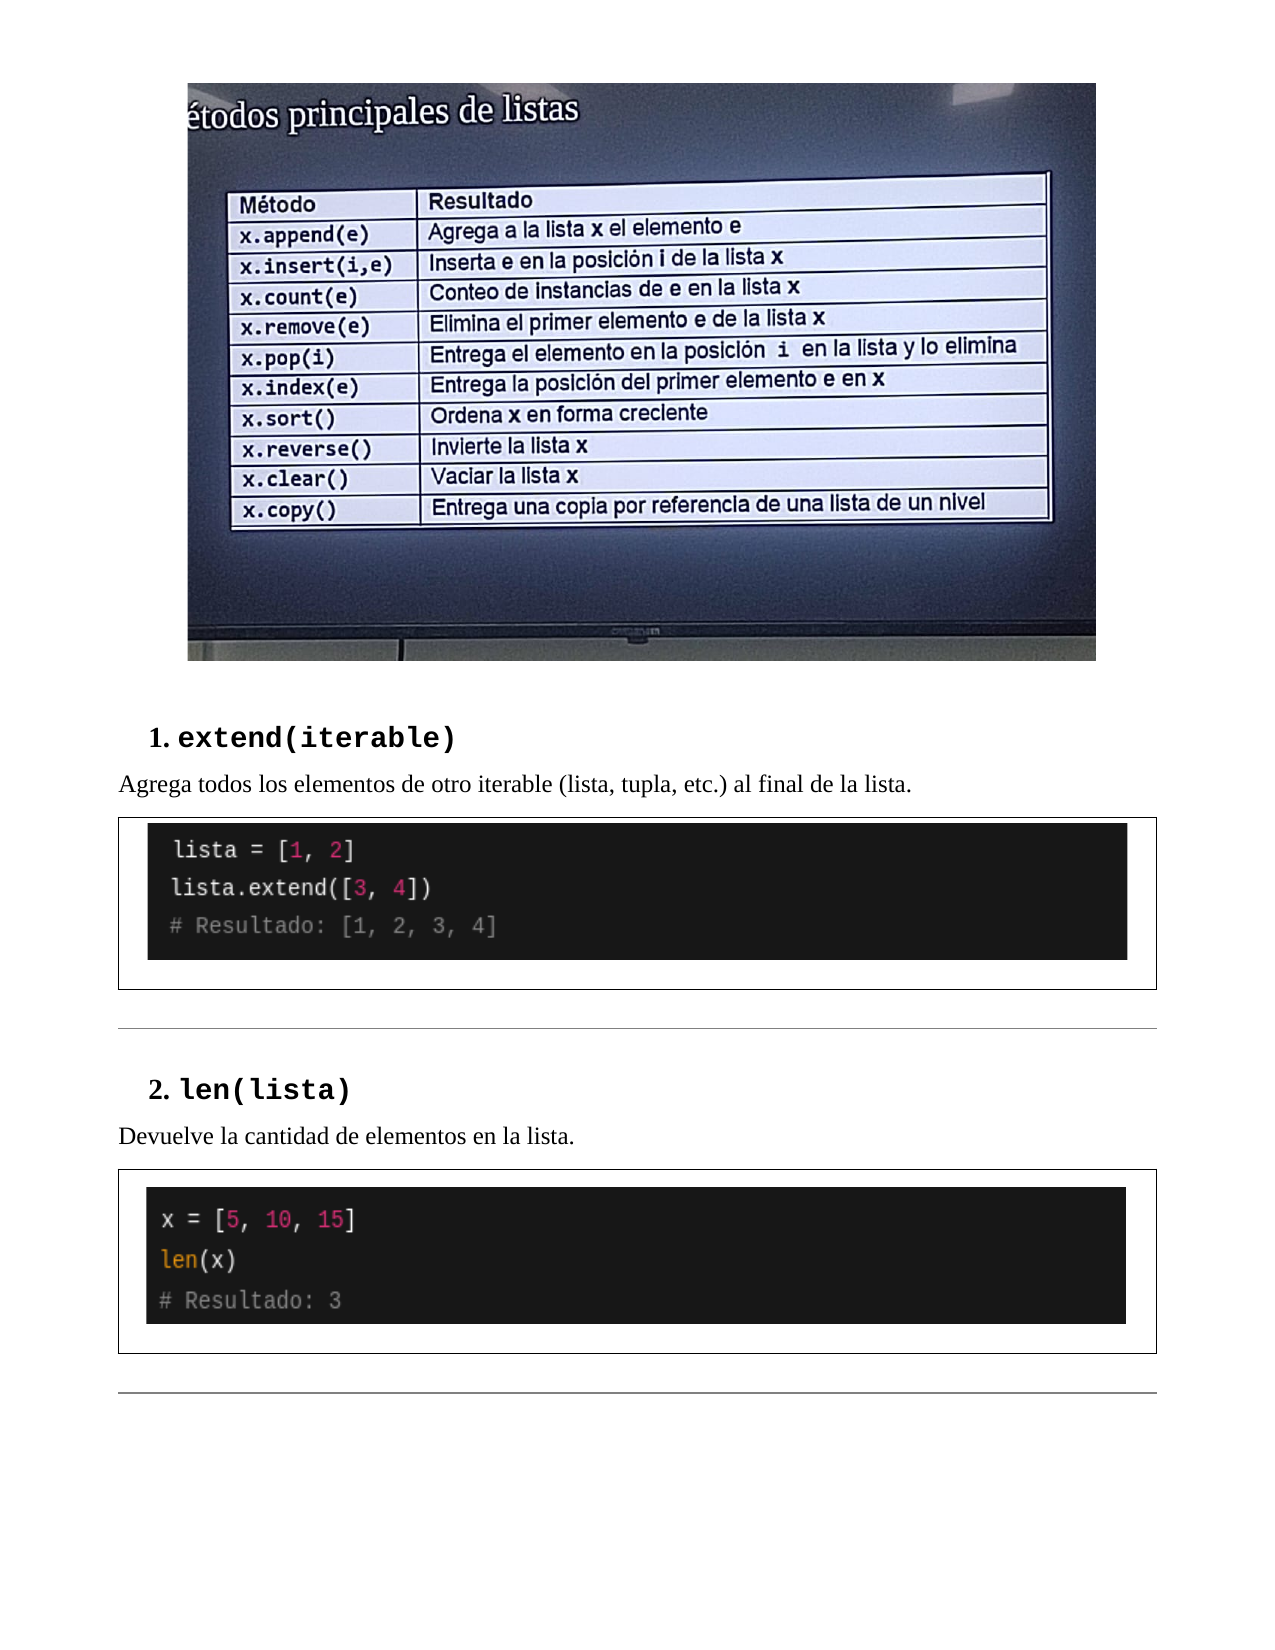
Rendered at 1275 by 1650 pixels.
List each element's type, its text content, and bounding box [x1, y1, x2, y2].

text Devuelve la cantidad de elementos en la lista. [118, 1121, 1157, 1150]
picture [146, 1187, 1126, 1324]
picture [187, 83, 1096, 462]
picture [147, 823, 1128, 960]
table_header [119, 1170, 1156, 1353]
subtitle ✅ 2. len(lista) [118, 1072, 1157, 1108]
text Agrega todos los elementos de otro iterable (lista, tupla, etc.) al final de la lista. [118, 769, 1157, 798]
subtitle ✅ 1. extend(iterable) [118, 721, 1157, 757]
table_header [119, 818, 1156, 989]
